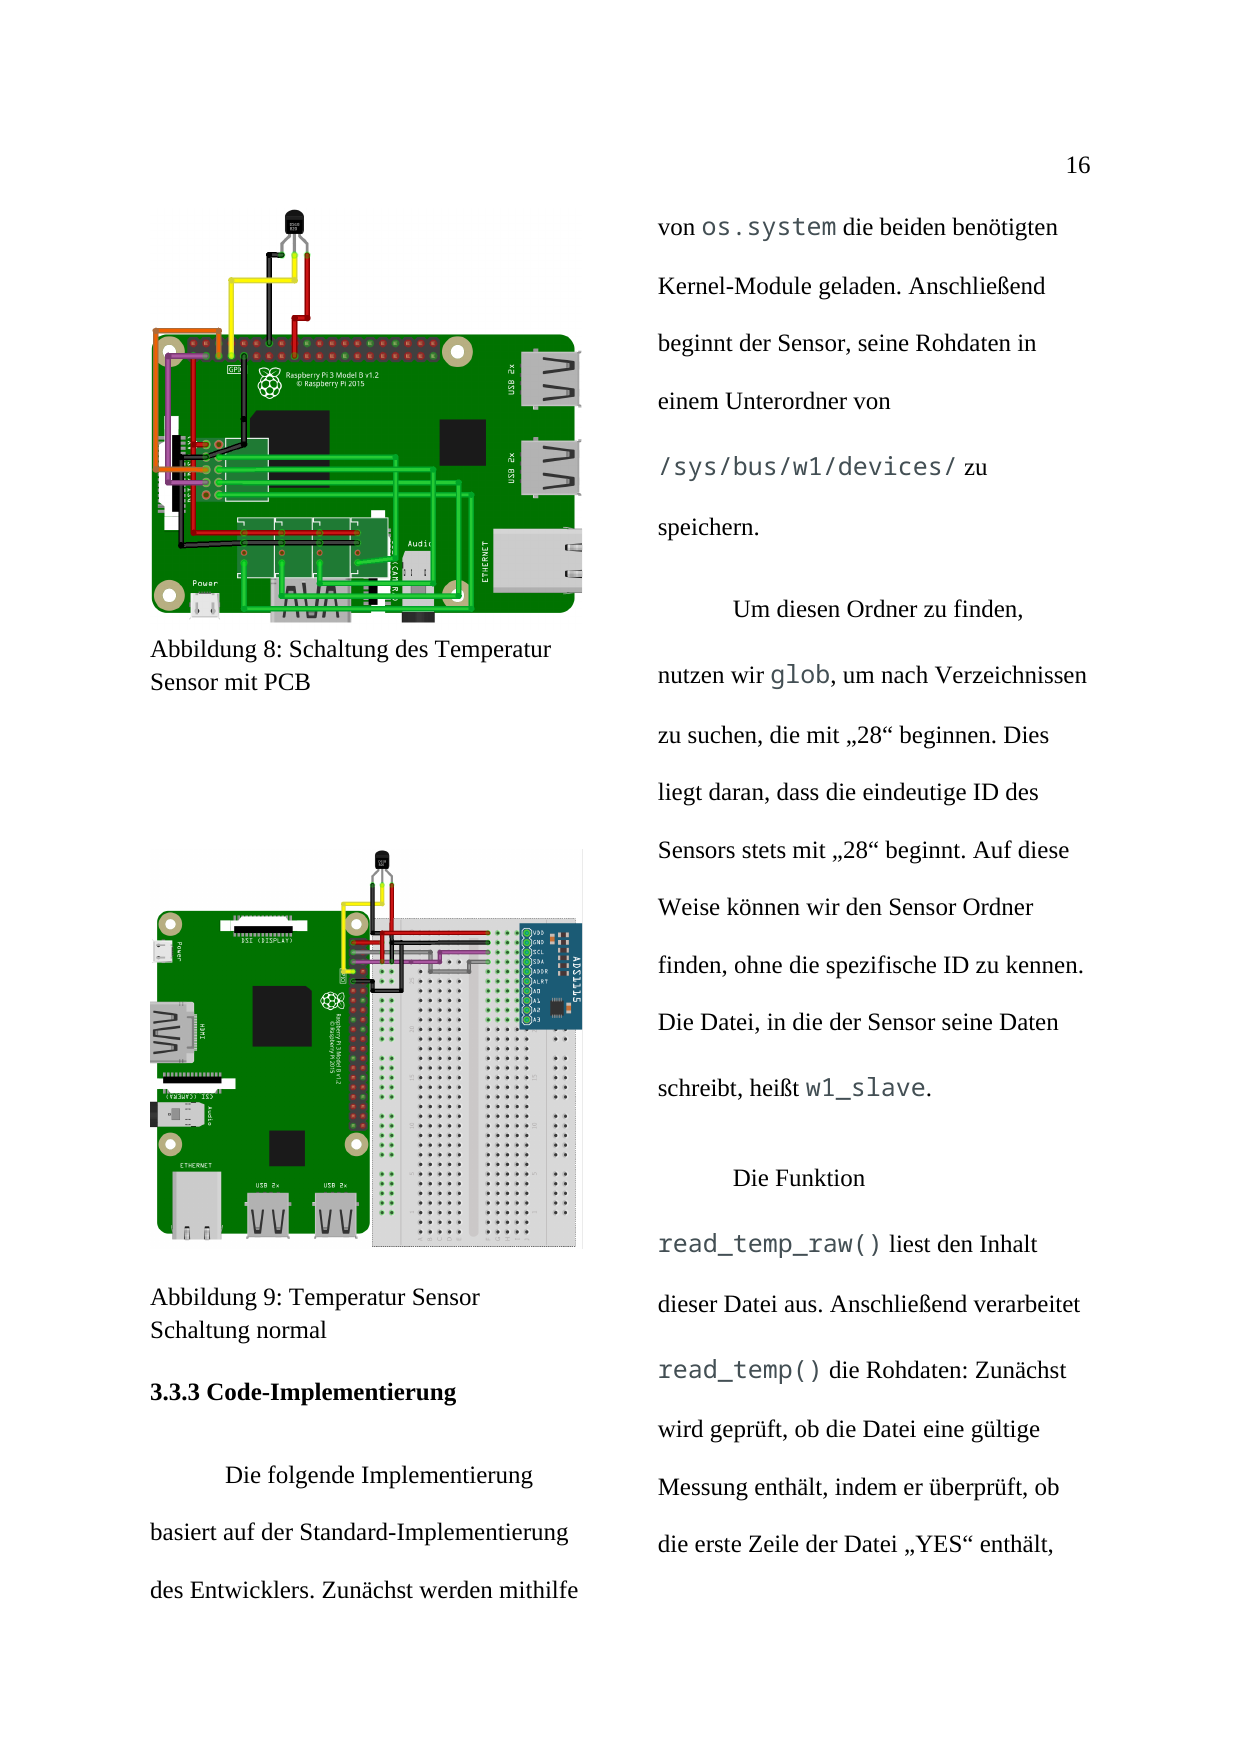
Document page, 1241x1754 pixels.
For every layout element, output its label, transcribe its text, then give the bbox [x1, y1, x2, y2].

picture [150, 849, 583, 1249]
text Um diesen Ordner zu finden, nutzen wir glob, um nach Verzeichnissen zu suchen, die mit „28“ beginnen. Dies liegt daran, dass die eindeutige ID des Sensors stets mit „28“ beginnt. Auf diese Weise können wir den Sensor Ordner finden, ohne die spezifische ID zu kennen. Die Datei, in die der Sensor seine Daten schreibt, heißt w1_slave. [658, 594, 1090, 1104]
text Abbildung 8: Schaltung des Temperatur Sensor mit PCB [150, 630, 583, 696]
text Abbildung 9: Temperatur Sensor Schaltung normal [150, 1249, 583, 1344]
subtitle 3.3.3 Code-Implementierung [150, 1377, 583, 1406]
text von os.system die beiden benötigten Kernel-Module geladen. Anschließend beginnt der Sensor, seine Rohdaten in einem Unterordner von /sys/bus/w1/devices/ zu speichern. [658, 208, 1090, 540]
picture [150, 208, 583, 630]
text Die folgende Implementierung basiert auf der Standard-Implementierung des Entwicklers. Zunächst werden mithilfe [150, 1460, 583, 1603]
text [150, 841, 583, 849]
text Die Funktion read_temp_raw() liest den Inhalt dieser Datei aus. Anschließend verarbeitet read_temp() die Rohdaten: Zunächst wird geprüft, ob die Datei eine gültige Messung enthält, indem er überprüft, ob die erste Zeile der Datei „YES“ enthält, [658, 1163, 1090, 1558]
